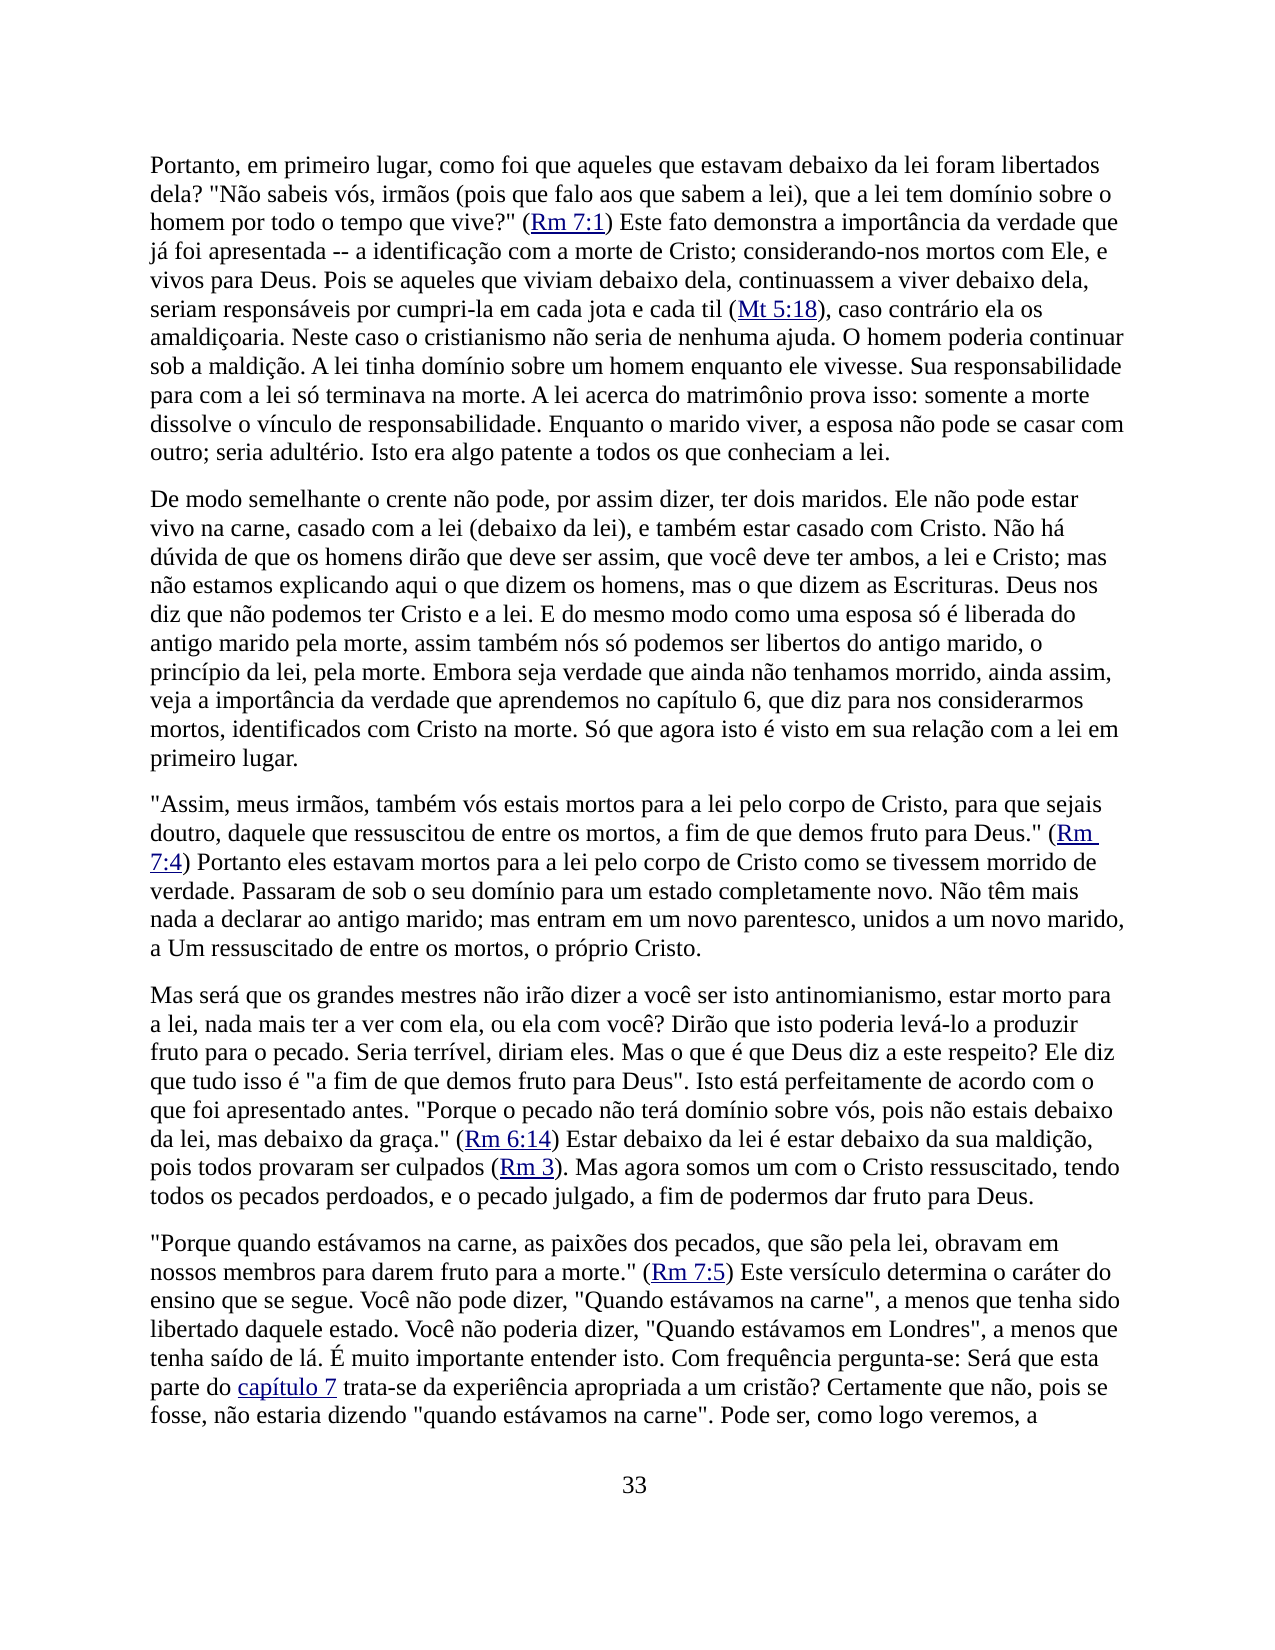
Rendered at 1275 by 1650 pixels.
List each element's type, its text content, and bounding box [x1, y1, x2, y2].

text Portanto, em primeiro lugar, como foi que aqueles que estavam debaixo da lei foram libertados dela? "Não sabeis vós, irmãos (pois que falo aos que sabem a lei), que a lei tem domínio sobre o homem por todo o tempo que vive?" (Rm 7:1) Este fato demonstra a importância da verdade que já foi apresentada -- a identificação com a morte de Cristo; considerando-nos mortos com Ele, e vivos para Deus. Pois se aqueles que viviam debaixo dela, continuassem a viver debaixo dela, seriam responsáveis por cumpri-la em cada jota e cada til (Mt 5:18), caso contrário ela os amaldiçoaria. Neste caso o cristianismo não seria de nenhuma ajuda. O homem poderia continuar sob a maldição. A lei tinha domínio sobre um homem enquanto ele vivesse. Sua responsabilidade para com a lei só terminava na morte. A lei acerca do matrimônio prova isso: somente a morte dissolve o vínculo de responsabilidade. Enquanto o marido viver, a esposa não pode se casar com outro; seria adultério. Isto era algo patente a todos os que conheciam a lei. [150, 150, 1125, 466]
text Mas será que os grandes mestres não irão dizer a você ser isto antinomianismo, estar morto para a lei, nada mais ter a ver com ela, ou ela com você? Dirão que isto poderia levá-lo a produzir fruto para o pecado. Seria terrível, diriam eles. Mas o que é que Deus diz a este respeito? Ele diz que tudo isso é "a fim de que demos fruto para Deus". Isto está perfeitamente de acordo com o que foi apresentado antes. "Porque o pecado não terá domínio sobre vós, pois não estais debaixo da lei, mas debaixo da graça." (Rm 6:14) Estar debaixo da lei é estar debaixo da sua maldição, pois todos provaram ser culpados (Rm 3). Mas agora somos um com o Cristo ressuscitado, tendo todos os pecados perdoados, e o pecado julgado, a fim de podermos dar fruto para Deus. [150, 980, 1125, 1210]
text "Porque quando estávamos na carne, as paixões dos pecados, que são pela lei, obravam em nossos membros para darem fruto para a morte." (Rm 7:5) Este versículo determina o caráter do ensino que se segue. Você não pode dizer, "Quando estávamos na carne", a menos que tenha sido libertado daquele estado. Você não poderia dizer, "Quando estávamos em Londres", a menos que tenha saído de lá. É muito importante entender isto. Com frequência pergunta-se: Será que esta parte do capítulo 7 trata-se da experiência apropriada a um cristão? Certamente que não, pois se fosse, não estaria dizendo "quando estávamos na carne". Pode ser, como logo veremos, a [150, 1228, 1125, 1429]
text De modo semelhante o crente não pode, por assim dizer, ter dois maridos. Ele não pode estar vivo na carne, casado com a lei (debaixo da lei), e também estar casado com Cristo. Não há dúvida de que os homens dirão que deve ser assim, que você deve ter ambos, a lei e Cristo; mas não estamos explicando aqui o que dizem os homens, mas o que dizem as Escrituras. Deus nos diz que não podemos ter Cristo e a lei. E do mesmo modo como uma esposa só é liberada do antigo marido pela morte, assim também nós só podemos ser libertos do antigo marido, o princípio da lei, pela morte. Embora seja verdade que ainda não tenhamos morrido, ainda assim, veja a importância da verdade que aprendemos no capítulo 6, que diz para nos considerarmos mortos, identificados com Cristo na morte. Só que agora isto é visto em sua relação com a lei em primeiro lugar. [150, 484, 1125, 772]
text "Assim, meus irmãos, também vós estais mortos para a lei pelo corpo de Cristo, para que sejais doutro, daquele que ressuscitou de entre os mortos, a fim de que demos fruto para Deus." (Rm 7:4) Portanto eles estavam mortos para a lei pelo corpo de Cristo como se tivessem morrido de verdade. Passaram de sob o seu domínio para um estado completamente novo. Não têm mais nada a declarar ao antigo marido; mas entram em um novo parentesco, unidos a um novo marido, a Um ressuscitado de entre os mortos, o próprio Cristo. [150, 789, 1125, 962]
